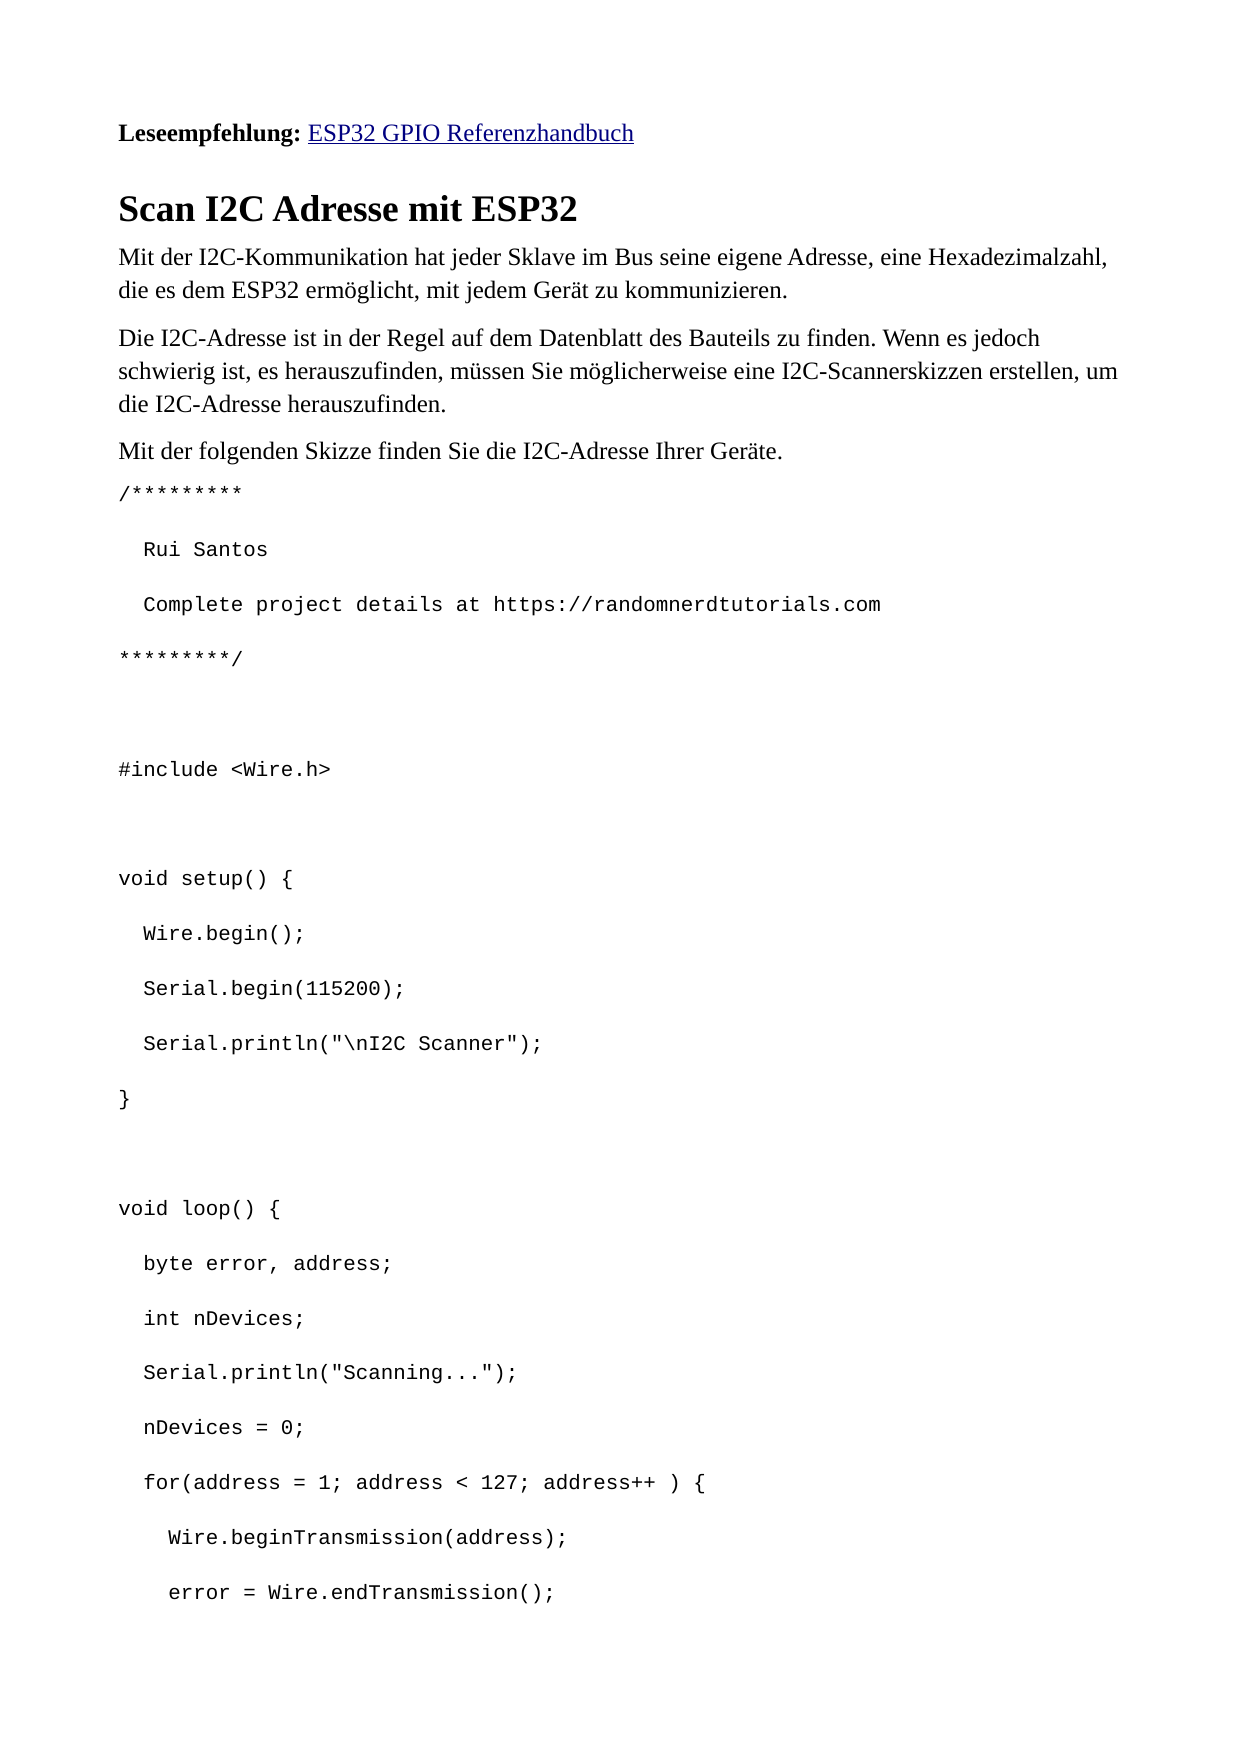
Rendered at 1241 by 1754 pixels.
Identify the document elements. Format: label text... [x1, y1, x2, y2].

text } [118, 1088, 1122, 1112]
text Leseempfehlung: ESP32 GPIO Referenzhandbuch [118, 118, 1122, 147]
text #include <Wire.h> [118, 758, 1122, 782]
text byte error, address; [118, 1253, 1122, 1276]
text Serial.println("\nI2C Scanner"); [118, 1033, 1122, 1057]
text Serial.begin(115200); [118, 978, 1122, 1002]
text Rui Santos [118, 539, 1122, 563]
text Serial.println("Scanning..."); [118, 1362, 1122, 1386]
text Die I2C-Adresse ist in der Regel auf dem Datenblatt des Bauteils zu finden. Wenn es jedoch schwierig ist, es herauszufinden, müssen Sie möglicherweise eine I2C-Scannerskizzen erstellen, um die I2C-Adresse herauszufinden. [118, 323, 1122, 418]
text for(address = 1; address < 127; address++ ) { [118, 1472, 1122, 1496]
text Complete project details at https://randomnerdtutorials.com [118, 594, 1122, 617]
text Mit der I2C-Kommunikation hat jeder Sklave im Bus seine eigene Adresse, eine Hexadezimalzahl, die es dem ESP32 ermöglicht, mit jedem Gerät zu kommunizieren. [118, 242, 1122, 304]
subtitle Scan I2C Adresse mit ESP32 [118, 187, 1122, 230]
text void setup() { [118, 868, 1122, 892]
text Mit der folgenden Skizze finden Sie die I2C-Adresse Ihrer Geräte. [118, 436, 1122, 465]
text /********* [118, 484, 1122, 508]
text *********/ [118, 649, 1122, 672]
text int nDevices; [118, 1307, 1122, 1331]
text Wire.begin(); [118, 923, 1122, 947]
text Wire.beginTransmission(address); [118, 1527, 1122, 1551]
text void loop() { [118, 1198, 1122, 1221]
text nDevices = 0; [118, 1417, 1122, 1441]
text error = Wire.endTransmission(); [118, 1582, 1122, 1606]
